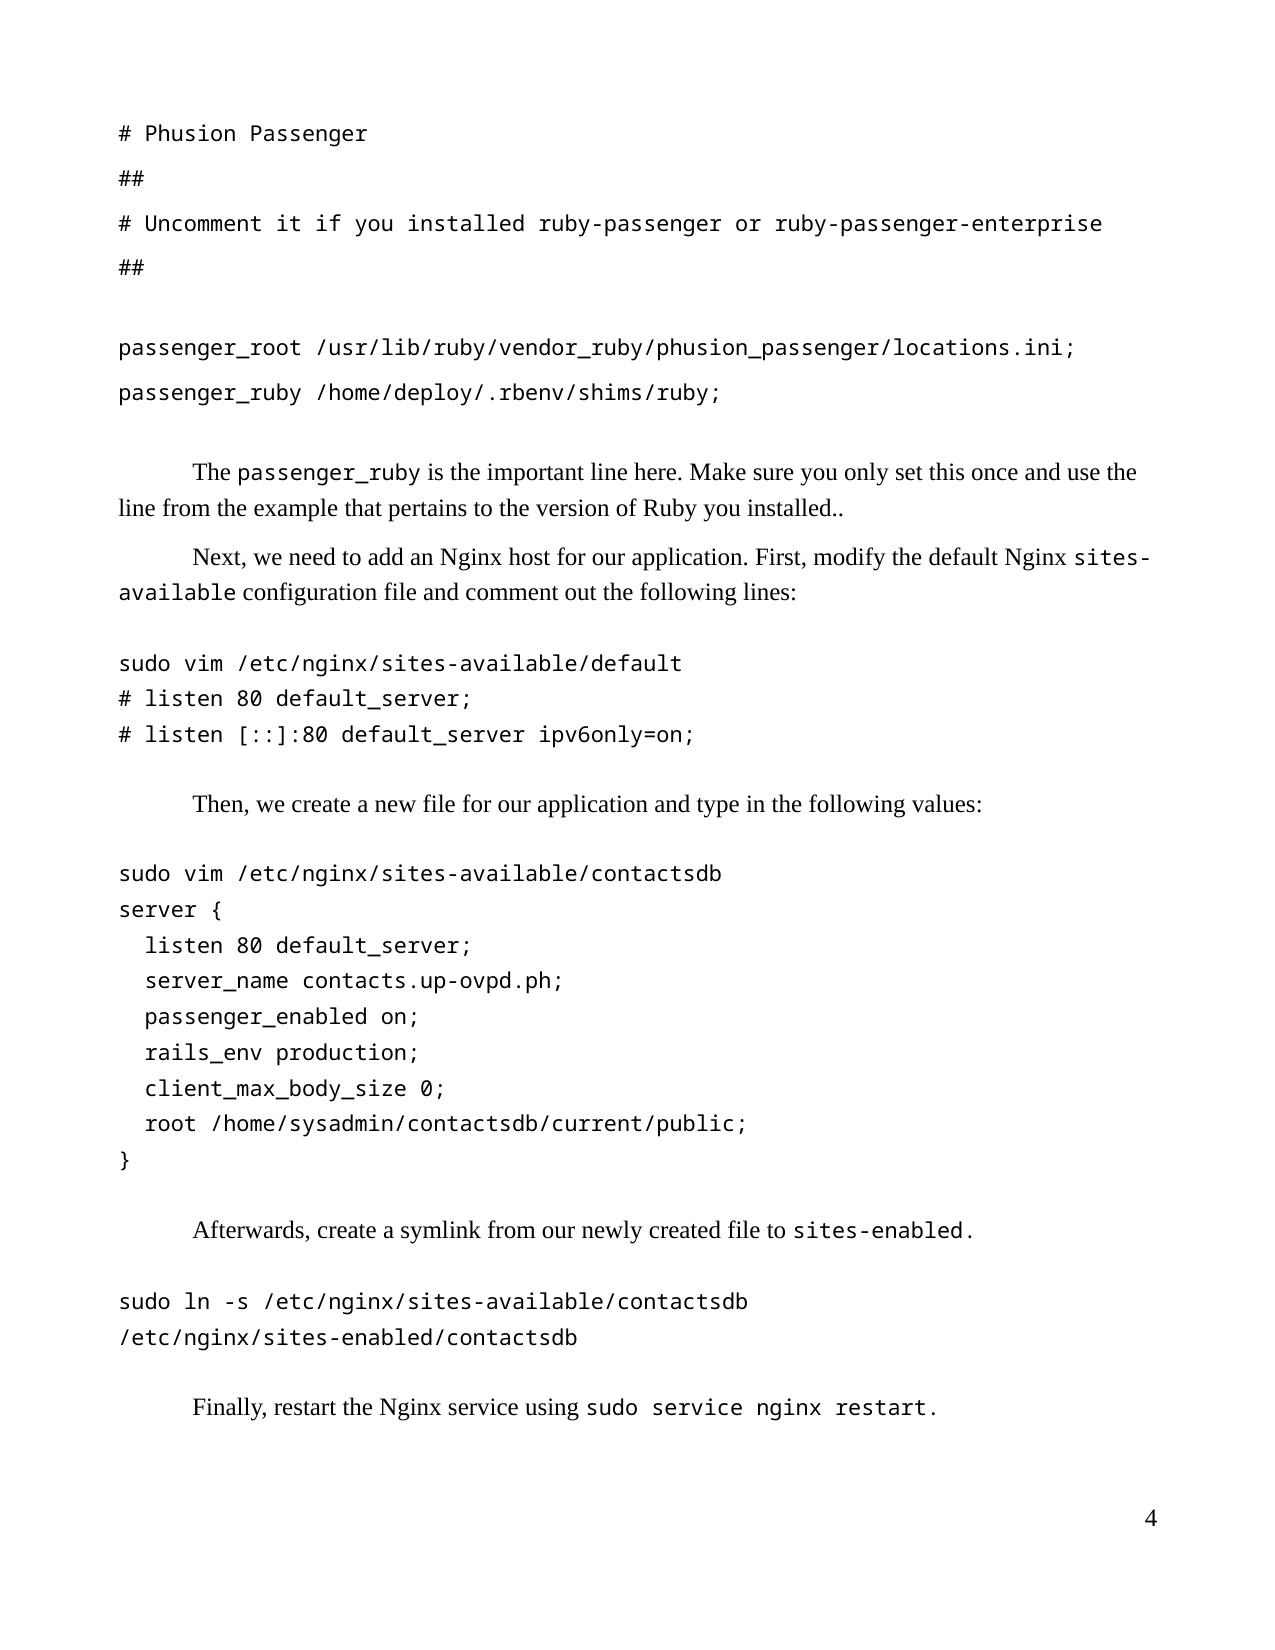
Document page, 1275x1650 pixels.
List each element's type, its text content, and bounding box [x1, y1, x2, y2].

text server { [118, 894, 1157, 924]
text # Uncomment it if you installed ruby-passenger or ruby-passenger-enterprise [118, 207, 1157, 237]
text The passenger_ruby is the important line here. Make sure you only set this once and use the line from the example that pertains to the version of Ruby you installed.. [118, 457, 1157, 521]
text server_name contacts.up-ovpd.ph; [118, 965, 1157, 995]
text client_max_body_size 0; [118, 1073, 1157, 1102]
text # listen 80 default_server; [118, 683, 1157, 713]
text Next, we need to add an Nginx host for our application. First, modify the default Nginx sites-available configuration file and comment out the following lines: [118, 542, 1157, 607]
text sudo ln -s /etc/nginx/sites-available/contactsdb /etc/nginx/sites-enabled/contactsdb [118, 1286, 1157, 1351]
text rails_env production; [118, 1037, 1157, 1067]
text root /home/sysadmin/contactsdb/current/public; [118, 1108, 1157, 1138]
text passenger_root /usr/lib/ruby/vendor_ruby/phusion_passenger/locations.ini; [118, 332, 1157, 362]
text sudo vim /etc/nginx/sites-available/default [118, 648, 1157, 677]
text ## [118, 163, 1157, 193]
text ## [118, 252, 1157, 282]
text passenger_enabled on; [118, 1001, 1157, 1031]
text Finally, restart the Nginx service using sudo service nginx restart. [118, 1392, 1157, 1421]
text sudo vim /etc/nginx/sites-available/contactsdb [118, 858, 1157, 888]
text passenger_ruby /home/deploy/.rbenv/shims/ruby; [118, 377, 1157, 407]
text # Phusion Passenger [118, 118, 1157, 148]
text listen 80 default_server; [118, 930, 1157, 959]
text } [118, 1144, 1157, 1174]
text Then, we create a new file for our application and type in the following values: [118, 789, 1157, 818]
text Afterwards, create a symlink from our newly created file to sites-enabled. [118, 1216, 1157, 1245]
text # listen [::]:80 default_server ipv6only=on; [118, 719, 1157, 749]
